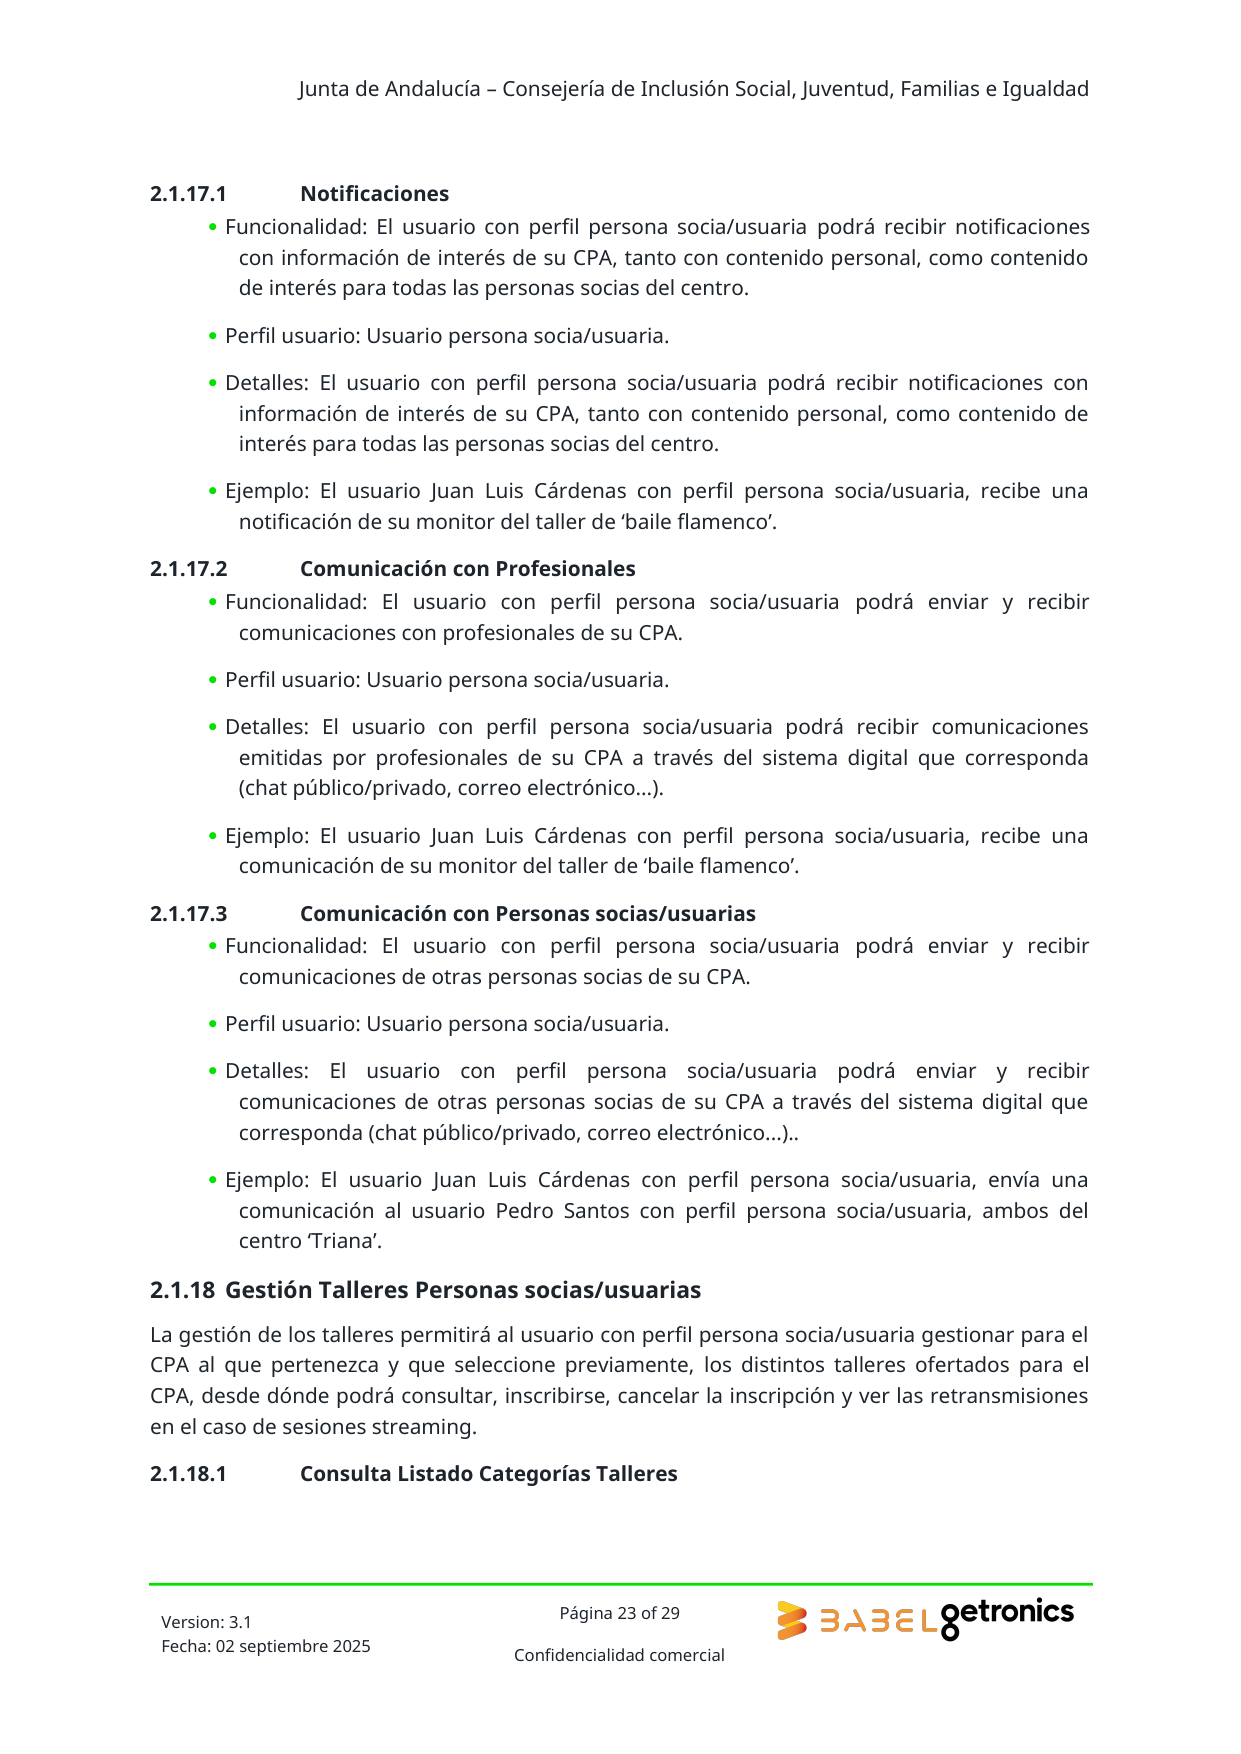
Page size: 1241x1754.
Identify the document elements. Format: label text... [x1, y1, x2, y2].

subtitle Notificaciones [150, 179, 1090, 208]
list Ejemplo: El usuario Juan Luis Cárdenas con perfil persona socia/usuaria, recibe una comunicación de su monitor del taller de ‘baile flamenco’. [209, 821, 1090, 880]
subtitle Gestión Talleres Personas socias/usuarias [150, 1274, 1090, 1305]
list Ejemplo: El usuario Juan Luis Cárdenas con perfil persona socia/usuaria, envía una comunicación al usuario Pedro Santos con perfil persona socia/usuaria, ambos del centro ‘Triana’. [209, 1165, 1090, 1255]
list Ejemplo: El usuario Juan Luis Cárdenas con perfil persona socia/usuaria, recibe una notificación de su monitor del taller de ‘baile flamenco’. [209, 477, 1090, 536]
picture [777, 1594, 1078, 1646]
list Perfil usuario: Usuario persona socia/usuaria. [209, 321, 1090, 349]
text La gestión de los talleres permitirá al usuario con perfil persona socia/usuaria gestionar para el CPA al que pertenezca y que seleccione previamente, los distintos talleres ofertados para el CPA, desde dónde podrá consultar, inscribirse, cancelar la inscripción y ver las retransmisiones en el caso de sesiones streaming. [150, 1320, 1090, 1440]
list Detalles: El usuario con perfil persona socia/usuaria podrá recibir notificaciones con información de interés de su CPA, tanto con contenido personal, como contenido de interés para todas las personas socias del centro. [209, 368, 1090, 458]
list Funcionalidad: El usuario con perfil persona socia/usuaria podrá enviar y recibir comunicaciones con profesionales de su CPA. [209, 587, 1090, 646]
list Perfil usuario: Usuario persona socia/usuaria. [209, 665, 1090, 693]
list Perfil usuario: Usuario persona socia/usuaria. [209, 1009, 1090, 1038]
list Funcionalidad: El usuario con perfil persona socia/usuaria podrá recibir notificaciones con información de interés de su CPA, tanto con contenido personal, como contenido de interés para todas las personas socias del centro. [209, 212, 1090, 302]
list Funcionalidad: El usuario con perfil persona socia/usuaria podrá enviar y recibir comunicaciones de otras personas socias de su CPA. [209, 931, 1090, 990]
subtitle Comunicación con Personas socias/usuarias [150, 899, 1090, 927]
subtitle Consulta Listado Categorías Talleres [150, 1459, 1090, 1487]
list Detalles: El usuario con perfil persona socia/usuaria podrá recibir comunicaciones emitidas por profesionales de su CPA a través del sistema digital que corresponda (chat público/privado, correo electrónico...). [209, 712, 1090, 802]
subtitle Comunicación con Profesionales [150, 554, 1090, 583]
list Detalles: El usuario con perfil persona socia/usuaria podrá enviar y recibir comunicaciones de otras personas socias de su CPA a través del sistema digital que corresponda (chat público/privado, correo electrónico...).. [209, 1057, 1090, 1146]
